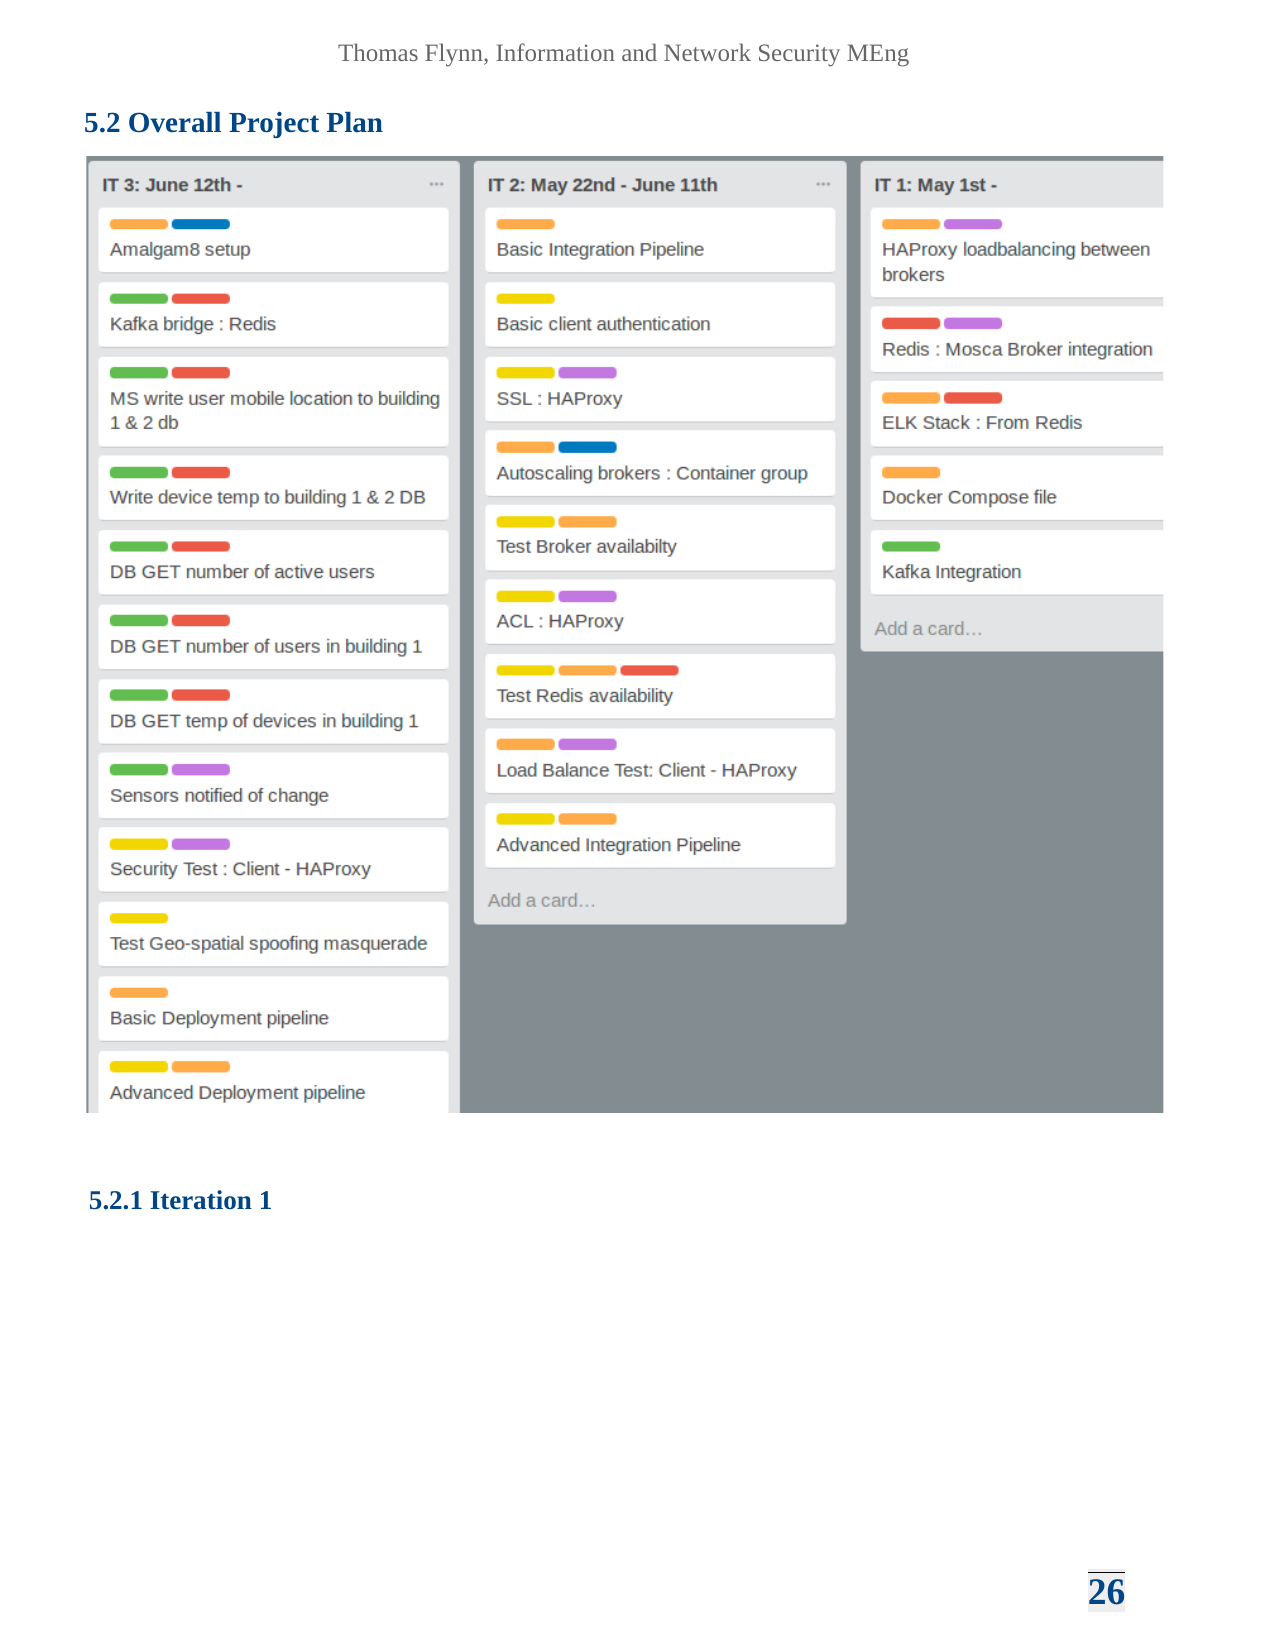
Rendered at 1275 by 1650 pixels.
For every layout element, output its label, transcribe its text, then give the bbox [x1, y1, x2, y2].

subtitle 5.2 Overall Project Plan [81, 105, 1125, 138]
picture [86, 156, 1164, 1113]
subtitle 5.2.1 Iteration 1 [89, 1184, 1125, 1215]
